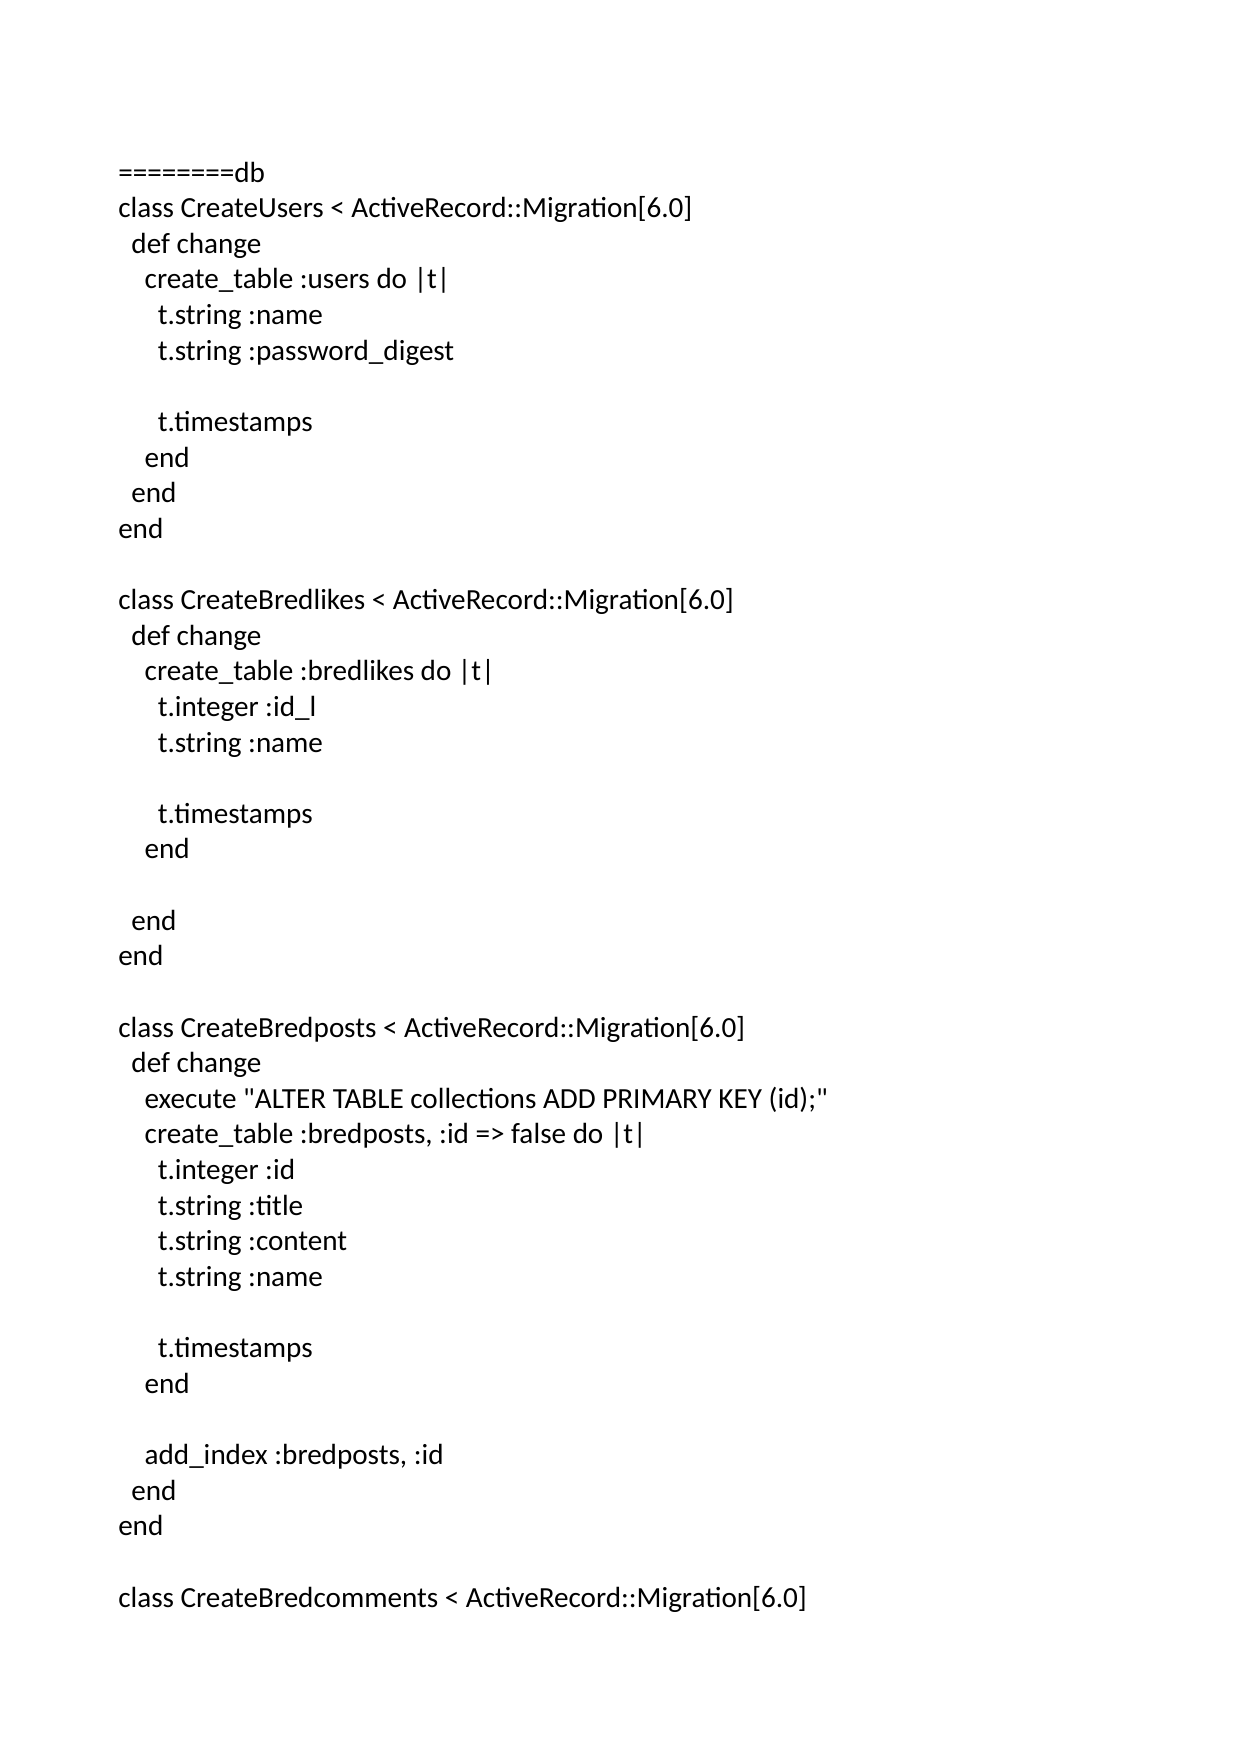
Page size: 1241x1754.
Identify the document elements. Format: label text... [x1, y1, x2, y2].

text create_table :bredlikes do |t| [118, 652, 1122, 688]
text end [118, 937, 1122, 973]
text ========db [118, 154, 1122, 189]
text create_table :bredposts, :id => false do |t| [118, 1116, 1122, 1151]
text t.string :password_digest [118, 332, 1122, 367]
text class CreateBredlikes < ActiveRecord::Migration[6.0] [118, 581, 1122, 617]
text def change [118, 617, 1122, 652]
text def change [118, 1044, 1122, 1080]
text t.timestamps [118, 403, 1122, 439]
text t.string :name [118, 296, 1122, 332]
text end [118, 510, 1122, 546]
text class CreateBredposts < ActiveRecord::Migration[6.0] [118, 1009, 1122, 1044]
text end [118, 902, 1122, 937]
text t.string :title [118, 1187, 1122, 1222]
text def change [118, 225, 1122, 261]
text add_index :bredposts, :id [118, 1436, 1122, 1472]
text t.timestamps [118, 1329, 1122, 1365]
text end [118, 439, 1122, 474]
text end [118, 1472, 1122, 1507]
text t.integer :id [118, 1151, 1122, 1187]
text class CreateUsers < ActiveRecord::Migration[6.0] [118, 189, 1122, 225]
text create_table :users do |t| [118, 261, 1122, 296]
text end [118, 1507, 1122, 1543]
text t.string :name [118, 1258, 1122, 1294]
text end [118, 1365, 1122, 1401]
text end [118, 474, 1122, 510]
text t.string :content [118, 1222, 1122, 1258]
text t.integer :id_l [118, 688, 1122, 724]
text execute "ALTER TABLE collections ADD PRIMARY KEY (id);" [118, 1080, 1122, 1116]
text end [118, 831, 1122, 866]
text class CreateBredcomments < ActiveRecord::Migration[6.0] [118, 1579, 1122, 1614]
text t.timestamps [118, 795, 1122, 831]
text t.string :name [118, 724, 1122, 759]
